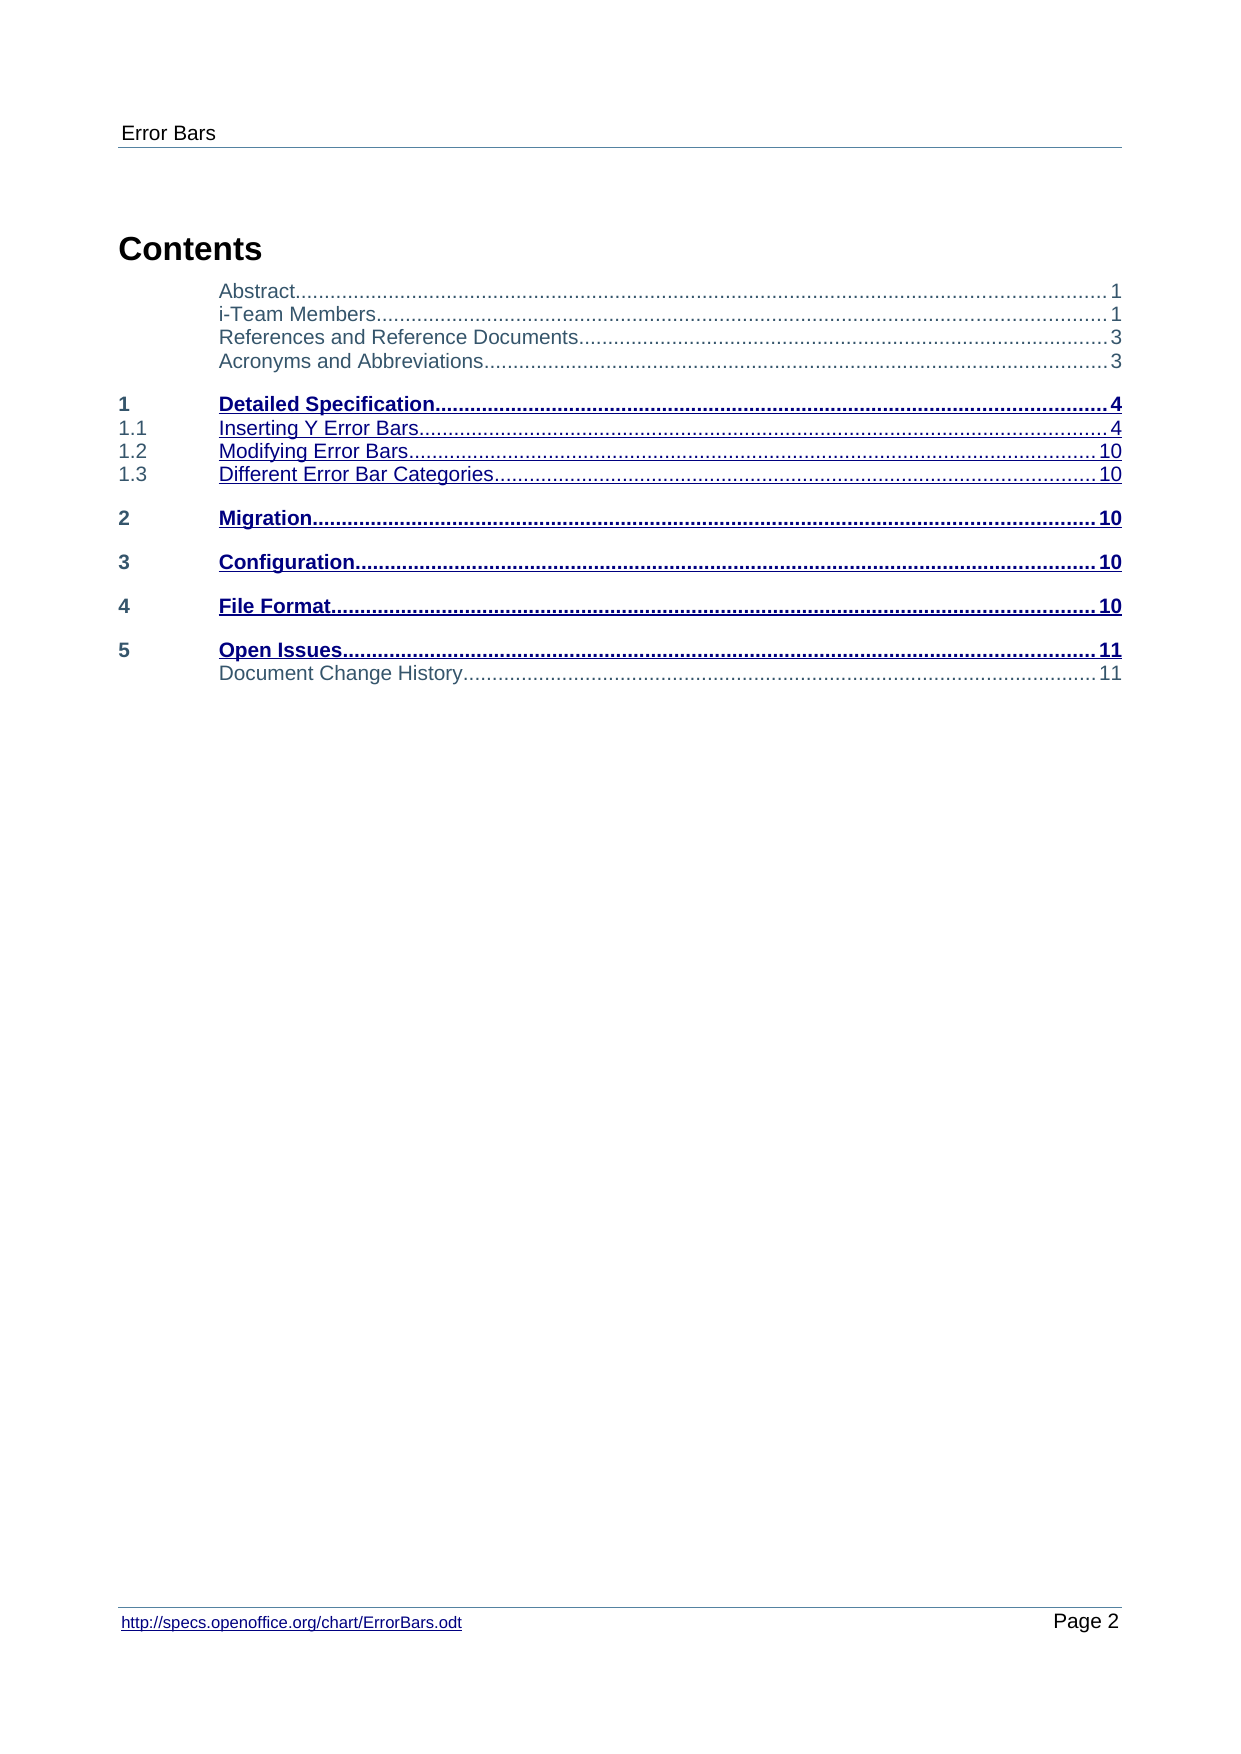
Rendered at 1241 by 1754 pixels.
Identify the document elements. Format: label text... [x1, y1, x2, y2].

text 4 File Format 10 [118, 594, 1122, 617]
text References and Reference Documents 3 [118, 326, 1122, 349]
text Acronyms and Abbreviations 3 [118, 349, 1122, 372]
text 1.3 Different Error Bar Categories 10 [118, 463, 1122, 486]
text 2 Migration 10 [118, 507, 1122, 530]
text i-Team Members 1 [118, 303, 1122, 326]
text 1 Detailed Specification 4 [118, 393, 1122, 416]
text 1.1 Inserting Y Error Bars 4 [118, 416, 1122, 439]
subtitle Contents [118, 230, 1122, 267]
text Abstract 1 [118, 279, 1122, 303]
text 5 Open Issues 11 [118, 638, 1122, 661]
text 1.2 Modifying Error Bars 10 [118, 439, 1122, 463]
text Document Change History 11 [118, 661, 1122, 684]
text 3 Configuration 10 [118, 550, 1122, 574]
